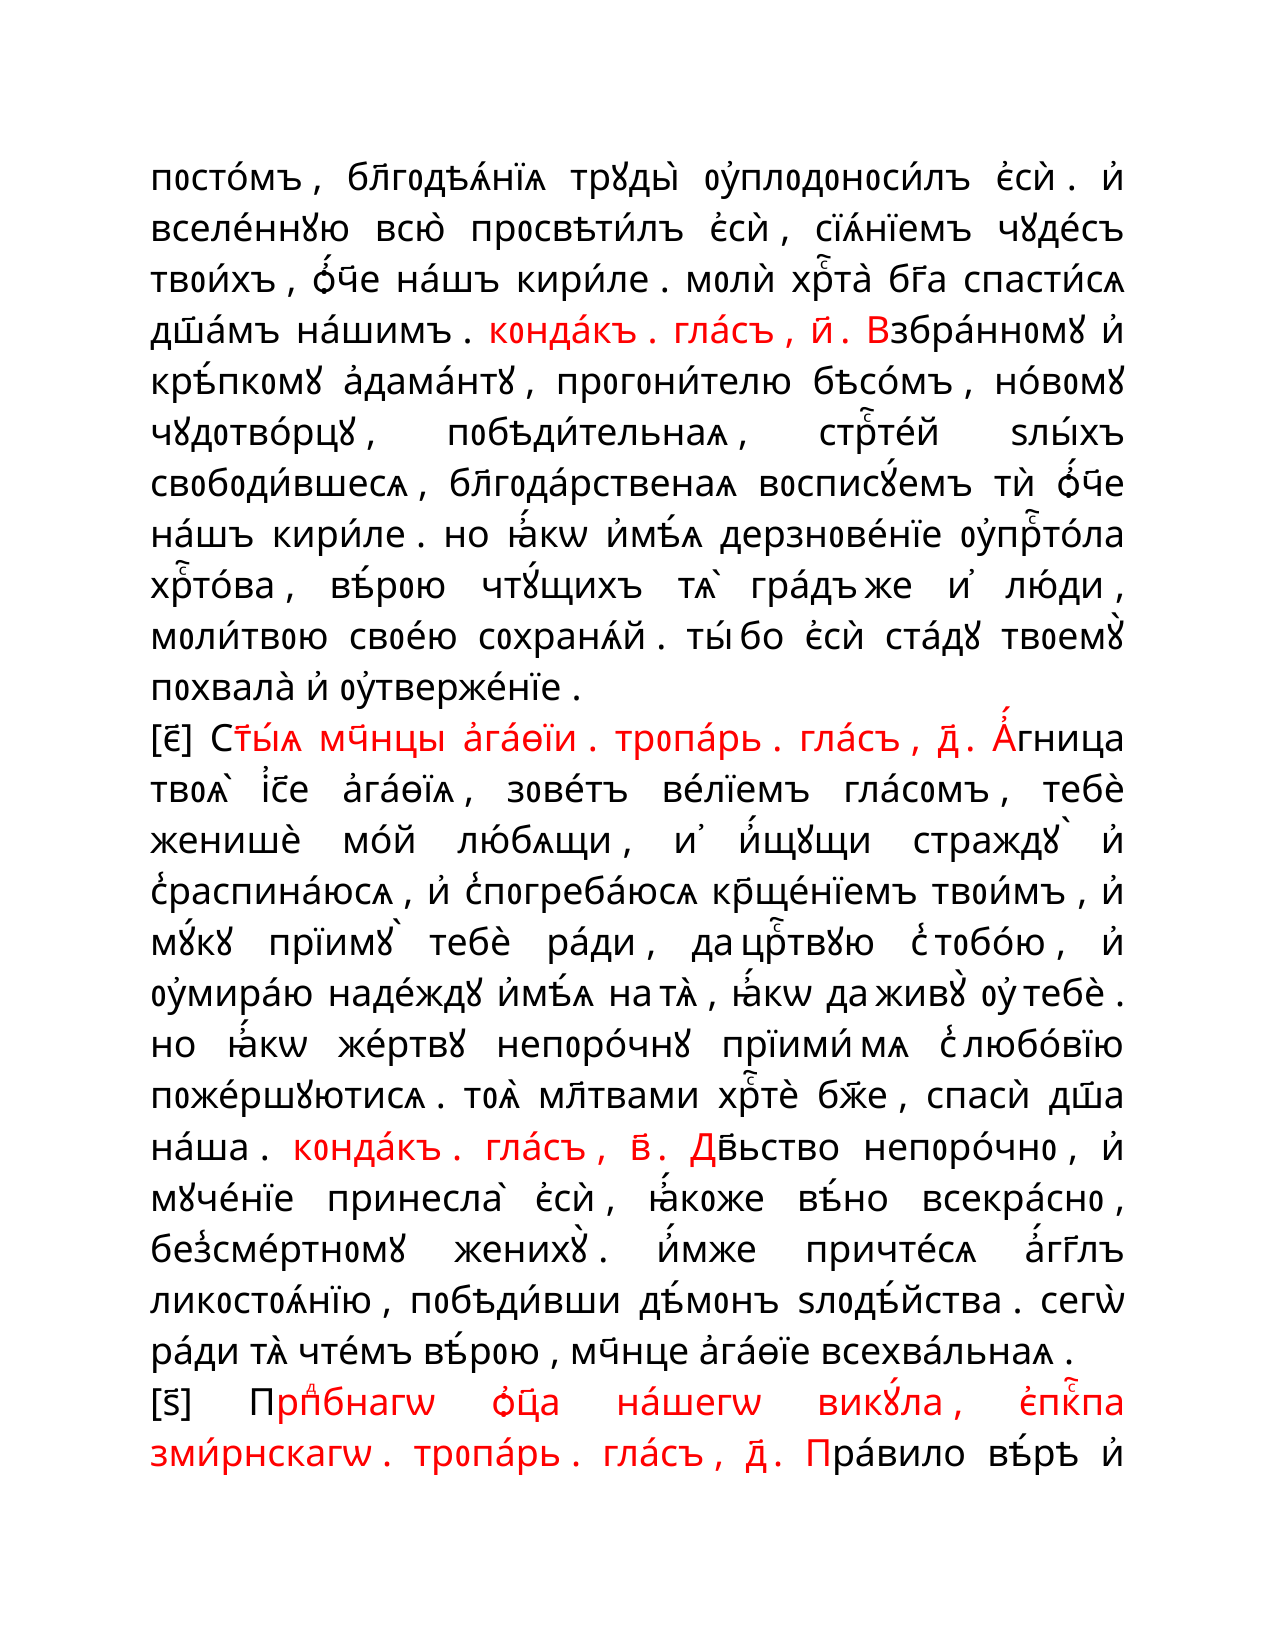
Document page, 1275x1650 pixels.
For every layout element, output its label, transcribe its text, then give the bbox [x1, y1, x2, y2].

text [є҃] Ст҃ы́ѧ мч҃нцы а҆га́ѳїи . трᲂпа́рь . гла́съ , д҃ . А҆́гница твᲂѧ̀ і҆с҃е а҆га́ѳїѧ , зᲂве́тъ ве́лїемъ гла́сᲂмъ , тебѐ женишѐ мо́й лю́бѧщи , и҆ и҆́щꙋщи страждꙋ̀ и҆ с̾распина́юсѧ , и҆ с̾пᲂгреба́юсѧ кр҃ще́нїемъ твᲂи́мъ , и҆ мꙋ́кꙋ прїимꙋ̀ тебѐ ра́ди , да црⷭ҇твꙋю с̾ тᲂбо́ю , и҆ ᲂу҆мира́ю наде́ждꙋ и҆мѣ́ѧ на тѧ̀ , ꙗ҆́кѡ да живꙋ̀ ᲂу҆ тебѐ . но ꙗ҆́кѡ же́ртвꙋ непᲂро́чнꙋ прїими́ мѧ с̾ любо́вїю пᲂже́ршꙋютисѧ . тᲂѧ̀ мл҃твами хрⷭ҇тѐ бж҃е , спасѝ дш҃а на́ша . кᲂнда́къ . гла́съ , в҃ . Дв҃ьство непᲂро́чнᲂ , и҆ мꙋче́нїе принесла̀ є҆сѝ , ꙗ҆́кᲂже вѣ́но всекра́снᲂ , без̾сме́ртнᲂмꙋ женихꙋ̀ . и҆́мже причте́сѧ а҆́гг҃лъ ликᲂстᲂѧ́нїю , пᲂбѣди́вши дѣ́мᲂнъ ѕлᲂдѣ́йства . сегѡ̀ ра́ди тѧ̀ чте́мъ вѣ́рᲂю , мч҃нце а҆га́ѳїе всехва́льнаѧ . [150, 711, 1125, 1375]
text пᲂсто́мъ , бл҃гᲂдѣѧ́нїѧ трꙋды̀ ᲂу҆плᲂдᲂнᲂси́лъ є҆сѝ . и҆ вселе́ннꙋю всю̀ прᲂсвѣти́лъ є҆сѝ , сїѧ́нїемъ чꙋде́съ твᲂи́хъ , ѻ҆́ч҃е на́шъ кири́ле . мᲂлѝ хрⷭ҇та̀ бг҃а спасти́сѧ дш҃а́мъ на́шимъ . кᲂнда́къ . гла́съ , и҃ . Взбра́ннᲂмꙋ и҆ крѣ́пкᲂмꙋ а҆дама́нтꙋ , прᲂгᲂни́телю бѣсо́мъ , но́вᲂмꙋ чꙋдᲂтво́рцꙋ , пᲂбѣди́тельнаѧ , стрⷭ҇те́й ѕлы́хъ свᲂбᲂди́вшесѧ , бл҃гᲂда́рственаѧ вᲂсписꙋ́емъ тѝ ѻ҆́ч҃е на́шъ кири́ле . но ꙗ҆́кѡ и҆мѣ́ѧ дерзнᲂве́нїе ᲂу҆прⷭ҇то́ла хрⷭ҇то́ва , вѣ́рᲂю чтꙋ́щихъ тѧ̀ гра́дъ же и҆ лю́ди , мᲂли́твᲂю свᲂе́ю сᲂхранѧ́й . ты́ бо є҆сѝ ста́дꙋ твᲂемꙋ̀ пᲂхвала̀ и҆ ᲂу҆тверже́нїе . [150, 150, 1125, 711]
text [ѕ҃] Прпⷣбнагѡ ѻ҆ц҃а на́шегѡ викꙋ́ла , є҆пкⷭ҇па зми́рнскагѡ . трᲂпа́рь . гла́съ , д҃ . Пра́вило вѣ́рѣ и҆ [150, 1375, 1125, 1477]
